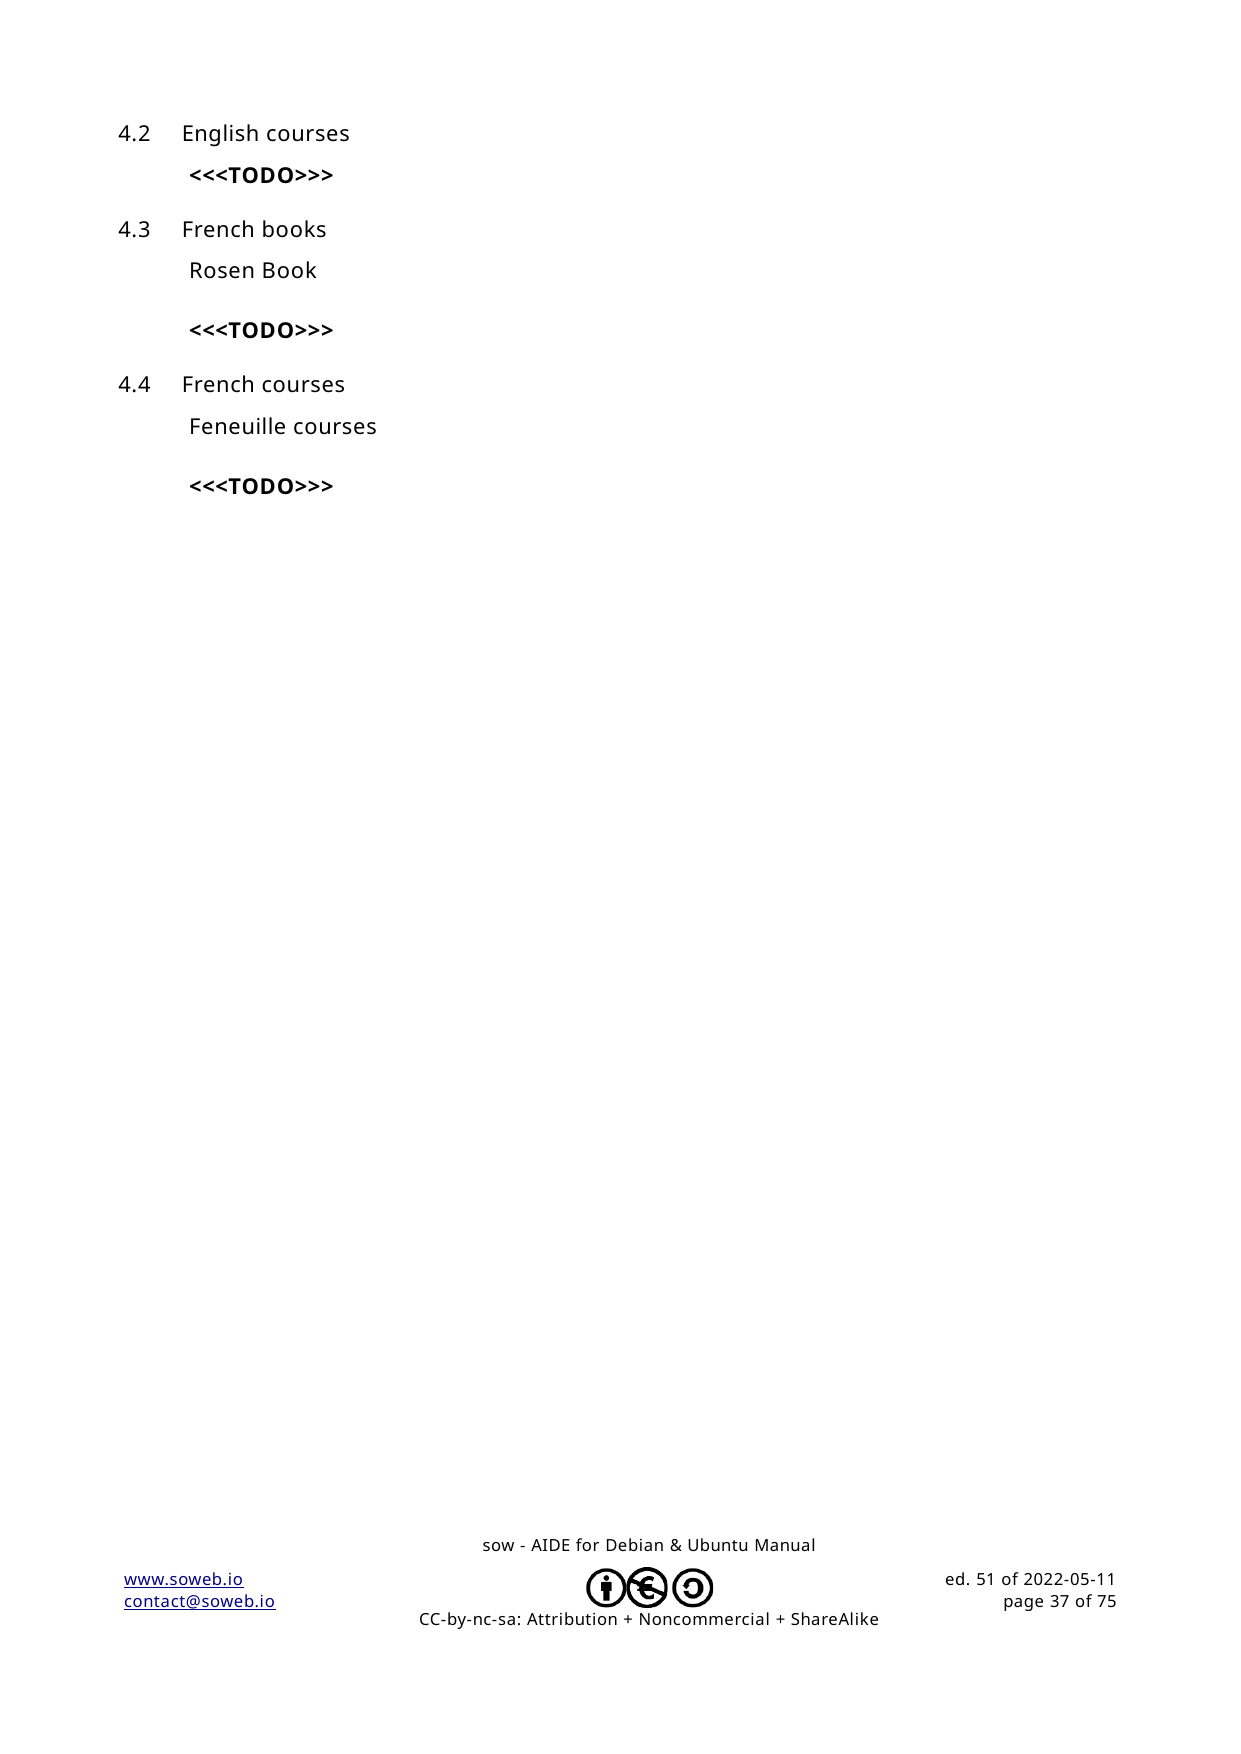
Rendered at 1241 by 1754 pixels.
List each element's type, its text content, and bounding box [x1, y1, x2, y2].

subtitle French books [118, 213, 1122, 243]
subtitle French courses [118, 369, 1122, 399]
text <<<TODO>>> [189, 471, 1122, 501]
picture [672, 1567, 714, 1608]
text Rosen Book [189, 255, 1122, 285]
picture [585, 1567, 668, 1608]
subtitle English courses [118, 118, 1122, 148]
text <<<TODO>>> [189, 315, 1122, 345]
text Feneuille courses [189, 411, 1122, 441]
text <<<TODO>>> [189, 160, 1122, 190]
